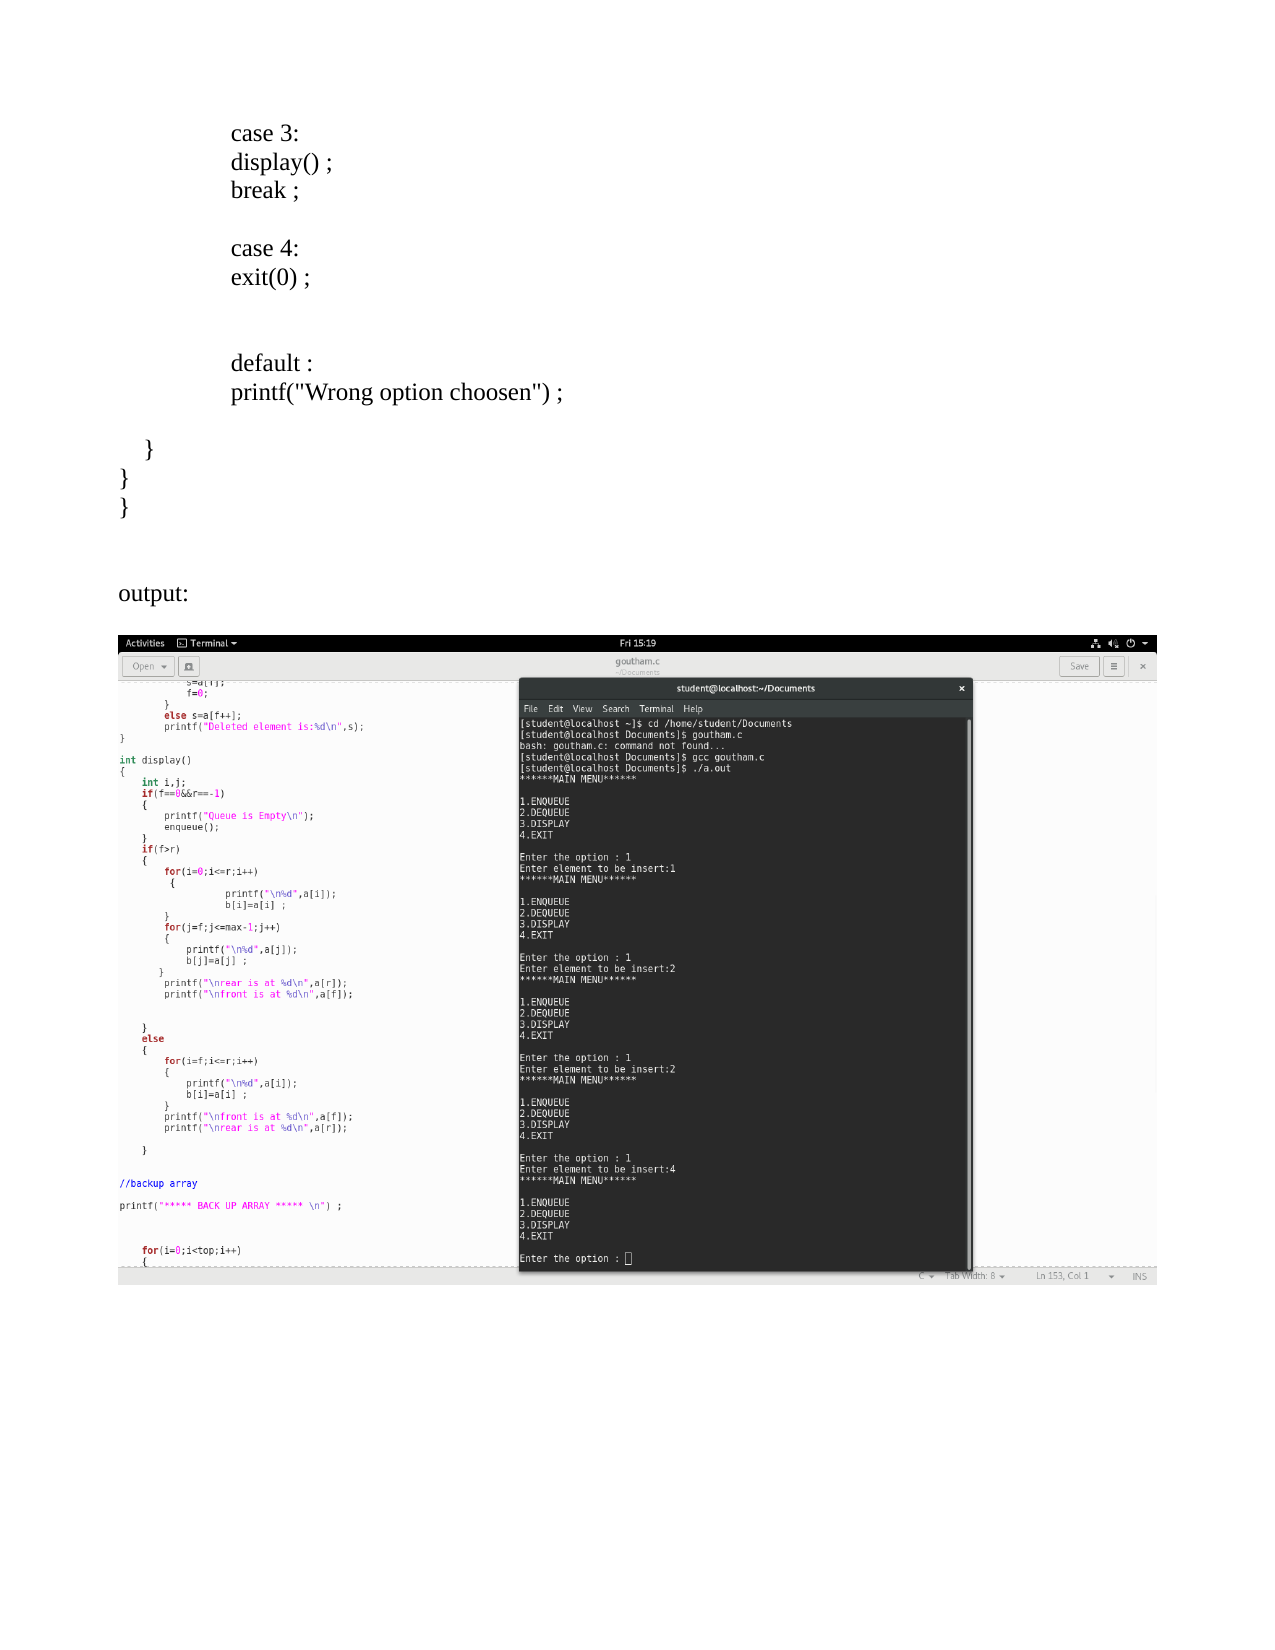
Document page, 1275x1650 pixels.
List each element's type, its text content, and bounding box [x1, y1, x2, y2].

text output: [118, 578, 1157, 607]
text } [118, 492, 1157, 521]
text case 3: [118, 118, 1157, 147]
picture [118, 635, 1157, 1285]
text } [118, 434, 1157, 463]
text display() ; [118, 147, 1157, 176]
text default : [118, 348, 1157, 377]
text } [118, 463, 1157, 492]
text break ; [118, 176, 1157, 204]
text case 4: [118, 233, 1157, 262]
text exit(0) ; [118, 262, 1157, 291]
text printf("Wrong option choosen") ; [118, 377, 1157, 406]
